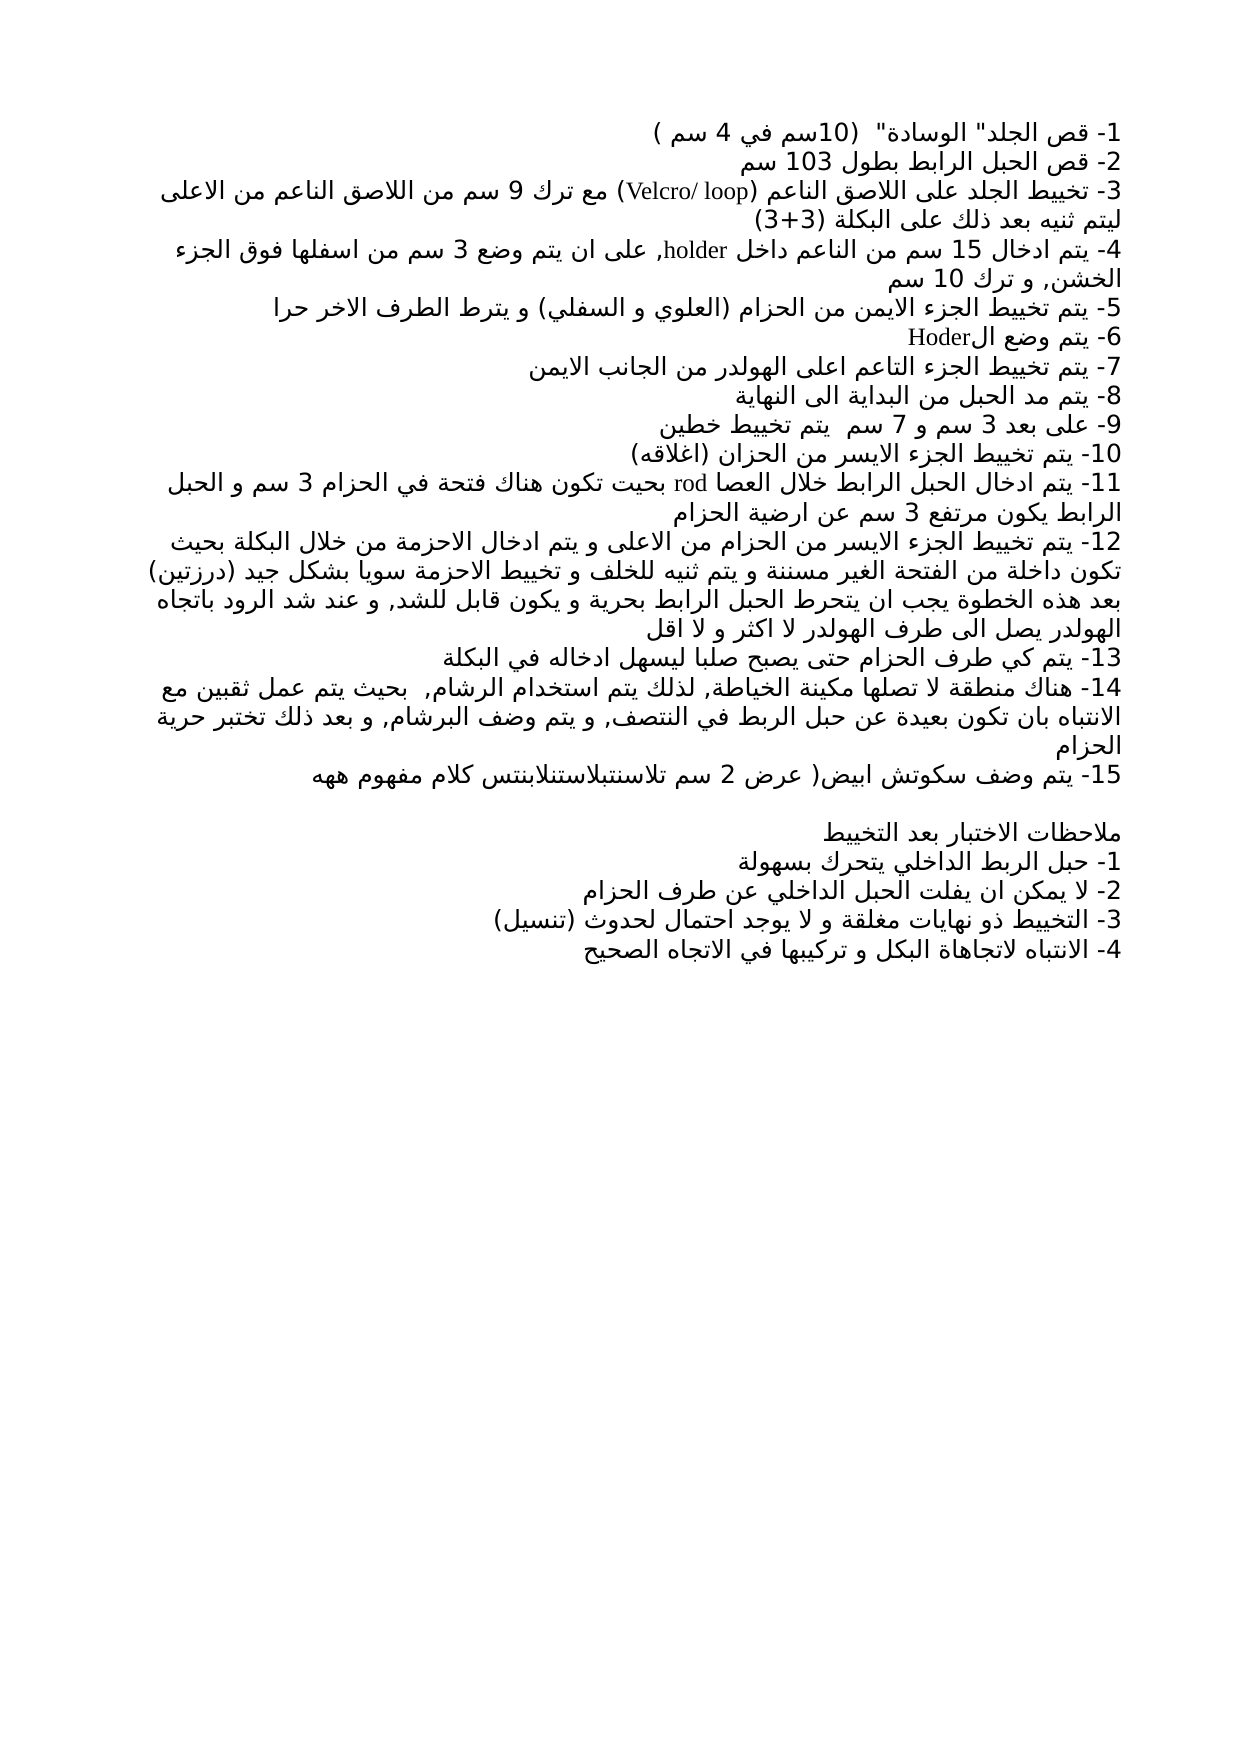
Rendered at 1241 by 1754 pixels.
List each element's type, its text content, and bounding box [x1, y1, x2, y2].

text 15- يتم وضف سكوتش ابيض( عرض 2 سم تلاسنتبلاستنلابنتس كلام مفهوم ههه [118, 760, 1122, 789]
text 7- يتم تخييط الجزء التاعم اعلى الهولدر من الجانب الايمن [118, 352, 1122, 381]
text 14- هناك منطقة لا تصلها مكينة الخياطة, لذلك يتم استخدام الرشام, بحيث يتم عمل ثقبين مع الانتباه بان تكون بعيدة عن حبل الربط في النتصف, و يتم وضف البرشام, و بعد ذلك تختبر حرية الحزام [118, 673, 1122, 760]
text 4- يتم ادخال 15 سم من الناعم داخل holder, على ان يتم وضع 3 سم من اسفلها فوق الجزء الخشن, و ترك 10 سم [118, 235, 1122, 293]
text بعد هذه الخطوة يجب ان يتحرط الحبل الرابط بحرية و يكون قابل للشد, و عند شد الرود باتجاه الهولدر يصل الى طرف الهولدر لا اكثر و لا اقل [118, 585, 1122, 643]
text 3- التخييط ذو نهايات مغلقة و لا يوجد احتمال لحدوث (تنسيل) [118, 906, 1122, 935]
text ملاحظات الاختبار بعد التخييط [118, 818, 1122, 847]
text 2- قص الحبل الرابط بطول 103 سم [118, 147, 1122, 176]
text 1- حبل الربط الداخلي يتحرك بسهولة [118, 847, 1122, 876]
text 8- يتم مد الحبل من البداية الى النهاية [118, 381, 1122, 410]
text 3- تخييط الجلد على اللاصق الناعم (Velcro/ loop) مع ترك 9 سم من اللاصق الناعم من الاعلى ليتم ثنيه بعد ذلك على البكلة (3+3) [118, 176, 1122, 235]
text 12- يتم تخييط الجزء الايسر من الحزام من الاعلى و يتم ادخال الاحزمة من خلال البكلة بحيث تكون داخلة من الفتحة الغير مسننة و يتم ثنيه للخلف و تخييط الاحزمة سويا بشكل جيد (درزتين) [118, 527, 1122, 585]
text 10- يتم تخييط الجزء الايسر من الحزان (اغلاقه) [118, 439, 1122, 468]
text 6- يتم وضع الHoder [118, 322, 1122, 352]
text 5- يتم تخييط الجزء الايمن من الحزام (العلوي و السفلي) و يترط الطرف الاخر حرا [118, 293, 1122, 322]
text 1- قص الجلد" الوسادة" (10سم في 4 سم ) [118, 118, 1122, 147]
text 4- الانتباه لاتجاهاة البكل و تركيبها في الاتجاه الصحيح [118, 935, 1122, 964]
text 9- على بعد 3 سم و 7 سم يتم تخييط خطين [118, 410, 1122, 439]
text 2- لا يمكن ان يفلت الحبل الداخلي عن طرف الحزام [118, 876, 1122, 906]
text 13- يتم كي طرف الحزام حتى يصبح صلبا ليسهل ادخاله في البكلة [118, 643, 1122, 673]
text 11- يتم ادخال الحبل الرابط خلال العصا rod بحيت تكون هناك فتحة في الحزام 3 سم و الحبل الرابط يكون مرتفع 3 سم عن ارضية الحزام [118, 468, 1122, 527]
